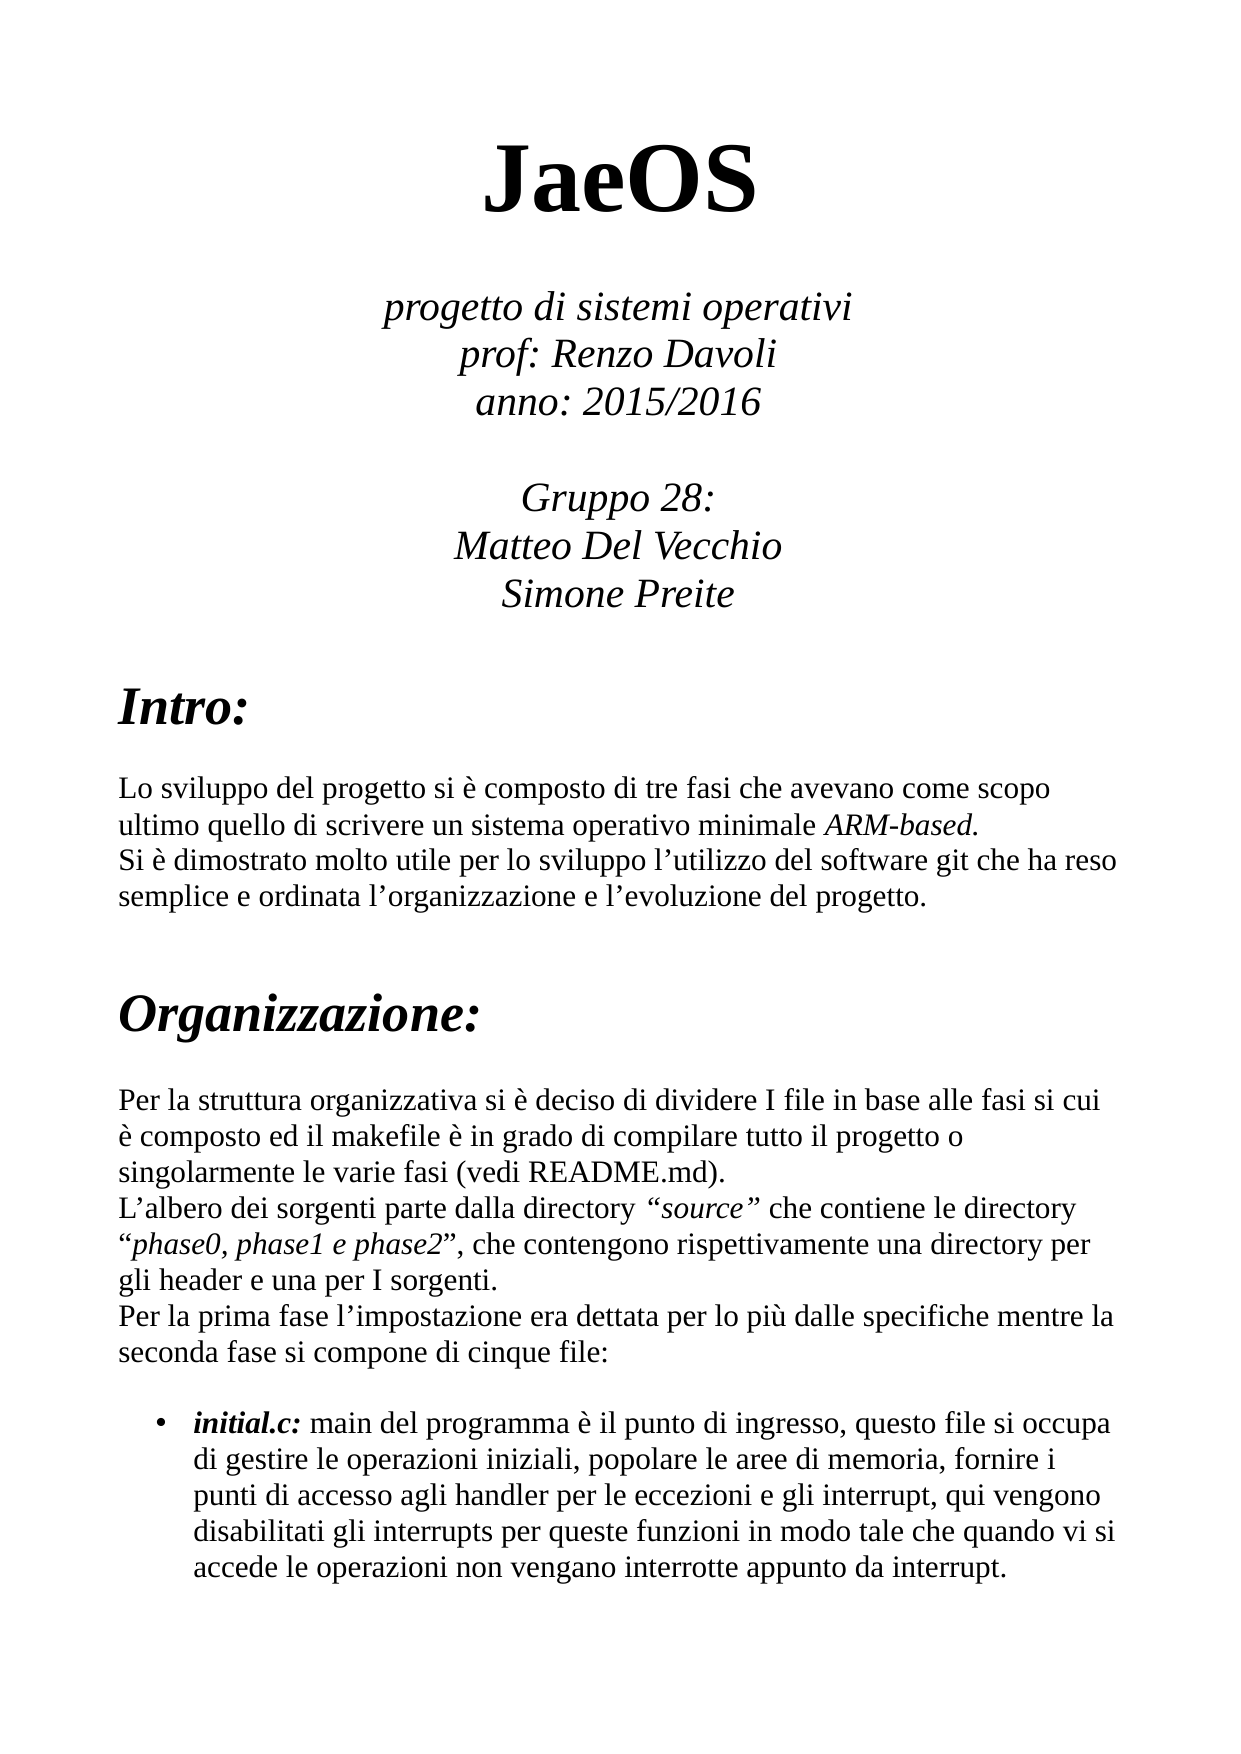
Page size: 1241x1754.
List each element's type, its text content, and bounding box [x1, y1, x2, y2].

text prof: Renzo Davoli [118, 329, 1122, 377]
text Simone Preite [118, 568, 1122, 616]
text Per la struttura organizzativa si è deciso di dividere I file in base alle fasi si cui è composto ed il makefile è in grado di compilare tutto il progetto o singolarmente le varie fasi (vedi README.md). [118, 1081, 1122, 1189]
text Si è dimostrato molto utile per lo sviluppo l’utilizzo del software git che ha reso semplice e ordinata l’organizzazione e l’evoluzione del progetto. [118, 842, 1122, 913]
text Gruppo 28: [118, 473, 1122, 521]
text progetto di sistemi operativi [118, 281, 1122, 329]
text L’albero dei sorgenti parte dalla directory “source” che contiene le directory “phase0, phase1 e phase2”, che contengono rispettivamente una directory per gli header e una per I sorgenti. [118, 1189, 1122, 1297]
text Matteo Del Vecchio [118, 521, 1122, 568]
list initial.c: main del programma è il punto di ingresso, questo file si occupa di gestire le operazioni iniziali, popolare le aree di memoria, fornire i punti di accesso agli handler per le eccezioni e gli interrupt, qui vengono disabilitati gli interrupts per queste funzioni in modo tale che quando vi si accede le operazioni non vengano interrotte appunto da interrupt. [156, 1405, 1122, 1584]
text anno: 2015/2016 [118, 377, 1122, 425]
text Intro: [118, 674, 1122, 736]
text Per la prima fase l’impostazione era dettata per lo più dalle specifiche mentre la seconda fase si compone di cinque file: [118, 1297, 1122, 1369]
text JaeOS [118, 118, 1122, 233]
text Lo sviluppo del progetto si è composto di tre fasi che avevano come scopo ultimo quello di scrivere un sistema operativo minimale ARM-based. [118, 770, 1122, 842]
text Organizzazione: [118, 981, 1122, 1043]
